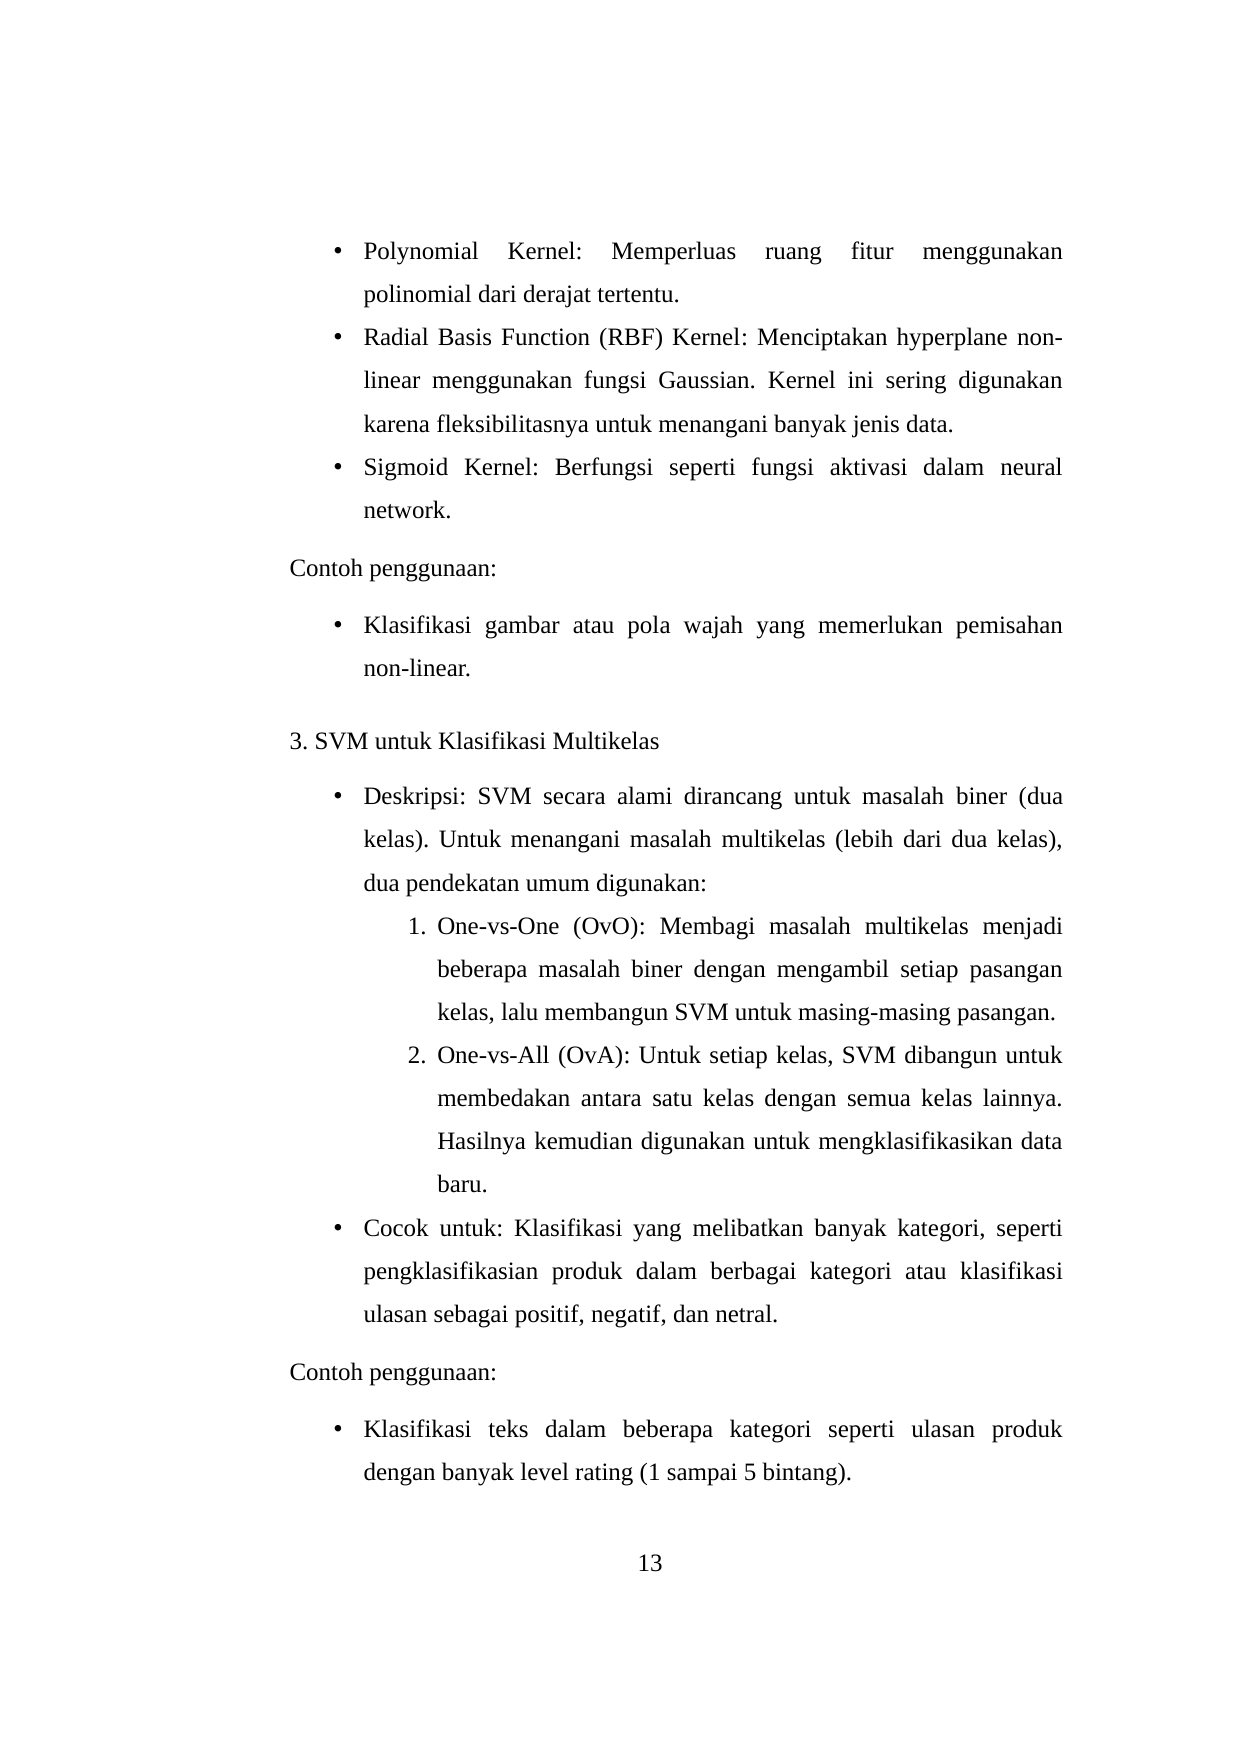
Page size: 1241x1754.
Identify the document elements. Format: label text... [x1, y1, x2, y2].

list Klasifikasi teks dalam beberapa kategori seperti ulasan produk dengan banyak level rating (1 sampai 5 bintang). [334, 1414, 1063, 1486]
list One-vs-All (OvA): Untuk setiap kelas, SVM dibangun untuk membedakan antara satu kelas dengan semua kelas lainnya. Hasilnya kemudian digunakan untuk mengklasifikasikan data baru. [408, 1040, 1063, 1198]
list Polynomial Kernel: Memperluas ruang fitur menggunakan polinomial dari derajat tertentu. [334, 236, 1063, 308]
list Sigmoid Kernel: Berfungsi seperti fungsi aktivasi dalam neural network. [334, 452, 1063, 524]
text Contoh penggunaan: [289, 1357, 1063, 1385]
subtitle 3. SVM untuk Klasifikasi Multikelas [289, 726, 1063, 754]
list One-vs-One (OvO): Membagi masalah multikelas menjadi beberapa masalah biner dengan mengambil setiap pasangan kelas, lalu membangun SVM untuk masing-masing pasangan. [408, 911, 1063, 1026]
list Radial Basis Function (RBF) Kernel: Menciptakan hyperplane non-linear menggunakan fungsi Gaussian. Kernel ini sering digunakan karena fleksibilitasnya untuk menangani banyak jenis data. [334, 322, 1063, 437]
list Klasifikasi gambar atau pola wajah yang memerlukan pemisahan non-linear. [334, 610, 1063, 682]
list Deskripsi: SVM secara alami dirancang untuk masalah biner (dua kelas). Untuk menangani masalah multikelas (lebih dari dua kelas), dua pendekatan umum digunakan: [334, 781, 1063, 896]
text Contoh penggunaan: [289, 553, 1063, 581]
list Cocok untuk: Klasifikasi yang melibatkan banyak kategori, seperti pengklasifikasian produk dalam berbagai kategori atau klasifikasi ulasan sebagai positif, negatif, dan netral. [334, 1213, 1063, 1328]
